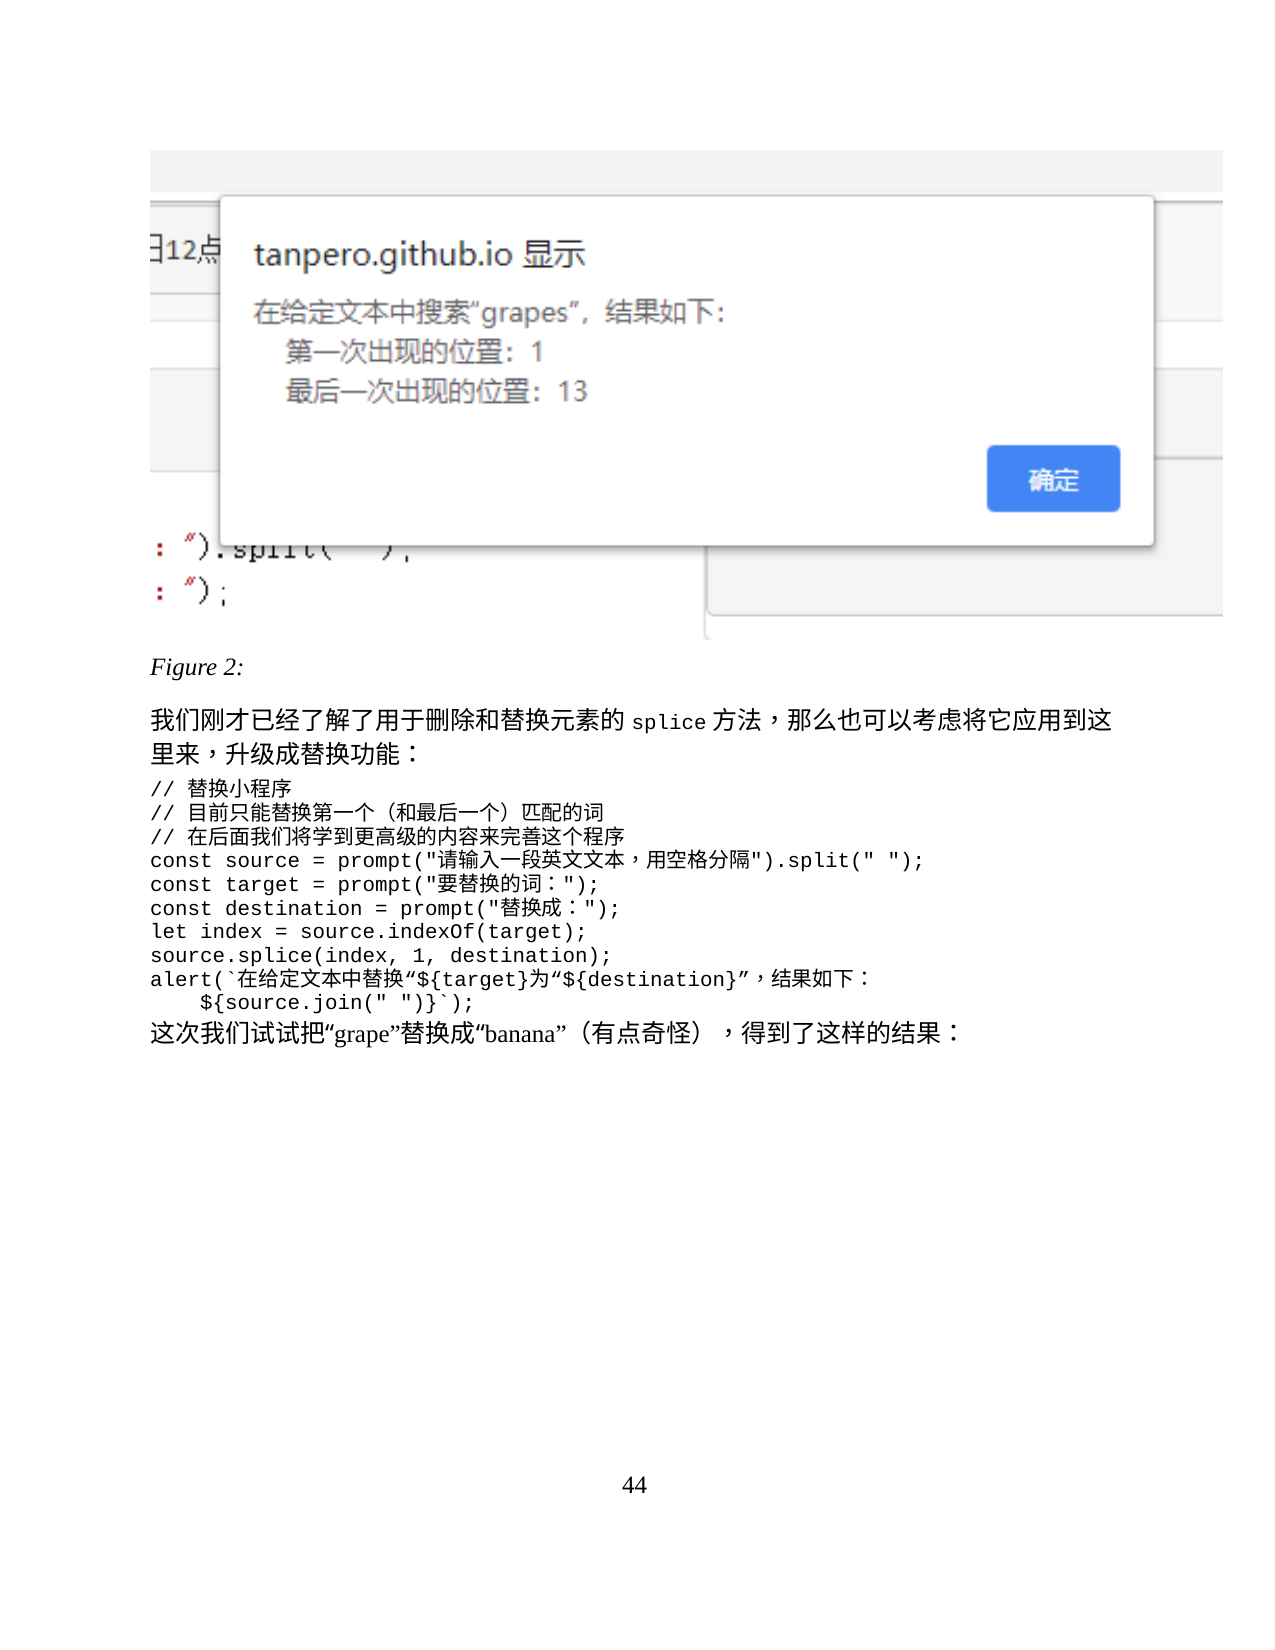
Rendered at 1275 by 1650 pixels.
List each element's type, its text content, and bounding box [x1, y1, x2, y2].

text ${source.join(" ")}`); [150, 992, 1125, 1016]
text const destination = prompt("替换成："); [150, 898, 1125, 921]
text // 目前只能替换第一个（和最后一个）匹配的词 [150, 803, 1125, 827]
text source.splice(index, 1, destination); [150, 945, 1125, 968]
text 我们刚才已经了解了用于删除和替换元素的 splice 方法，那么也可以考虑将它应用到这里来，升级成替换功能： [150, 702, 1125, 770]
text const source = prompt("请输入一段英文文本，用空格分隔").split(" "); [150, 850, 1125, 874]
text let index = source.indexOf(target); [150, 921, 1125, 945]
text 这次我们试试把“grape”替换成“banana”（有点奇怪），得到了这样的结果： [150, 1016, 1125, 1050]
text Figure 2: [150, 652, 1125, 681]
picture [150, 150, 1223, 640]
text const target = prompt("要替换的词："); [150, 874, 1125, 898]
text alert(`在给定文本中替换“${target}为“${destination}”，结果如下： [150, 968, 1125, 992]
text // 替换小程序 [150, 779, 1125, 803]
text // 在后面我们将学到更高级的内容来完善这个程序 [150, 827, 1125, 850]
